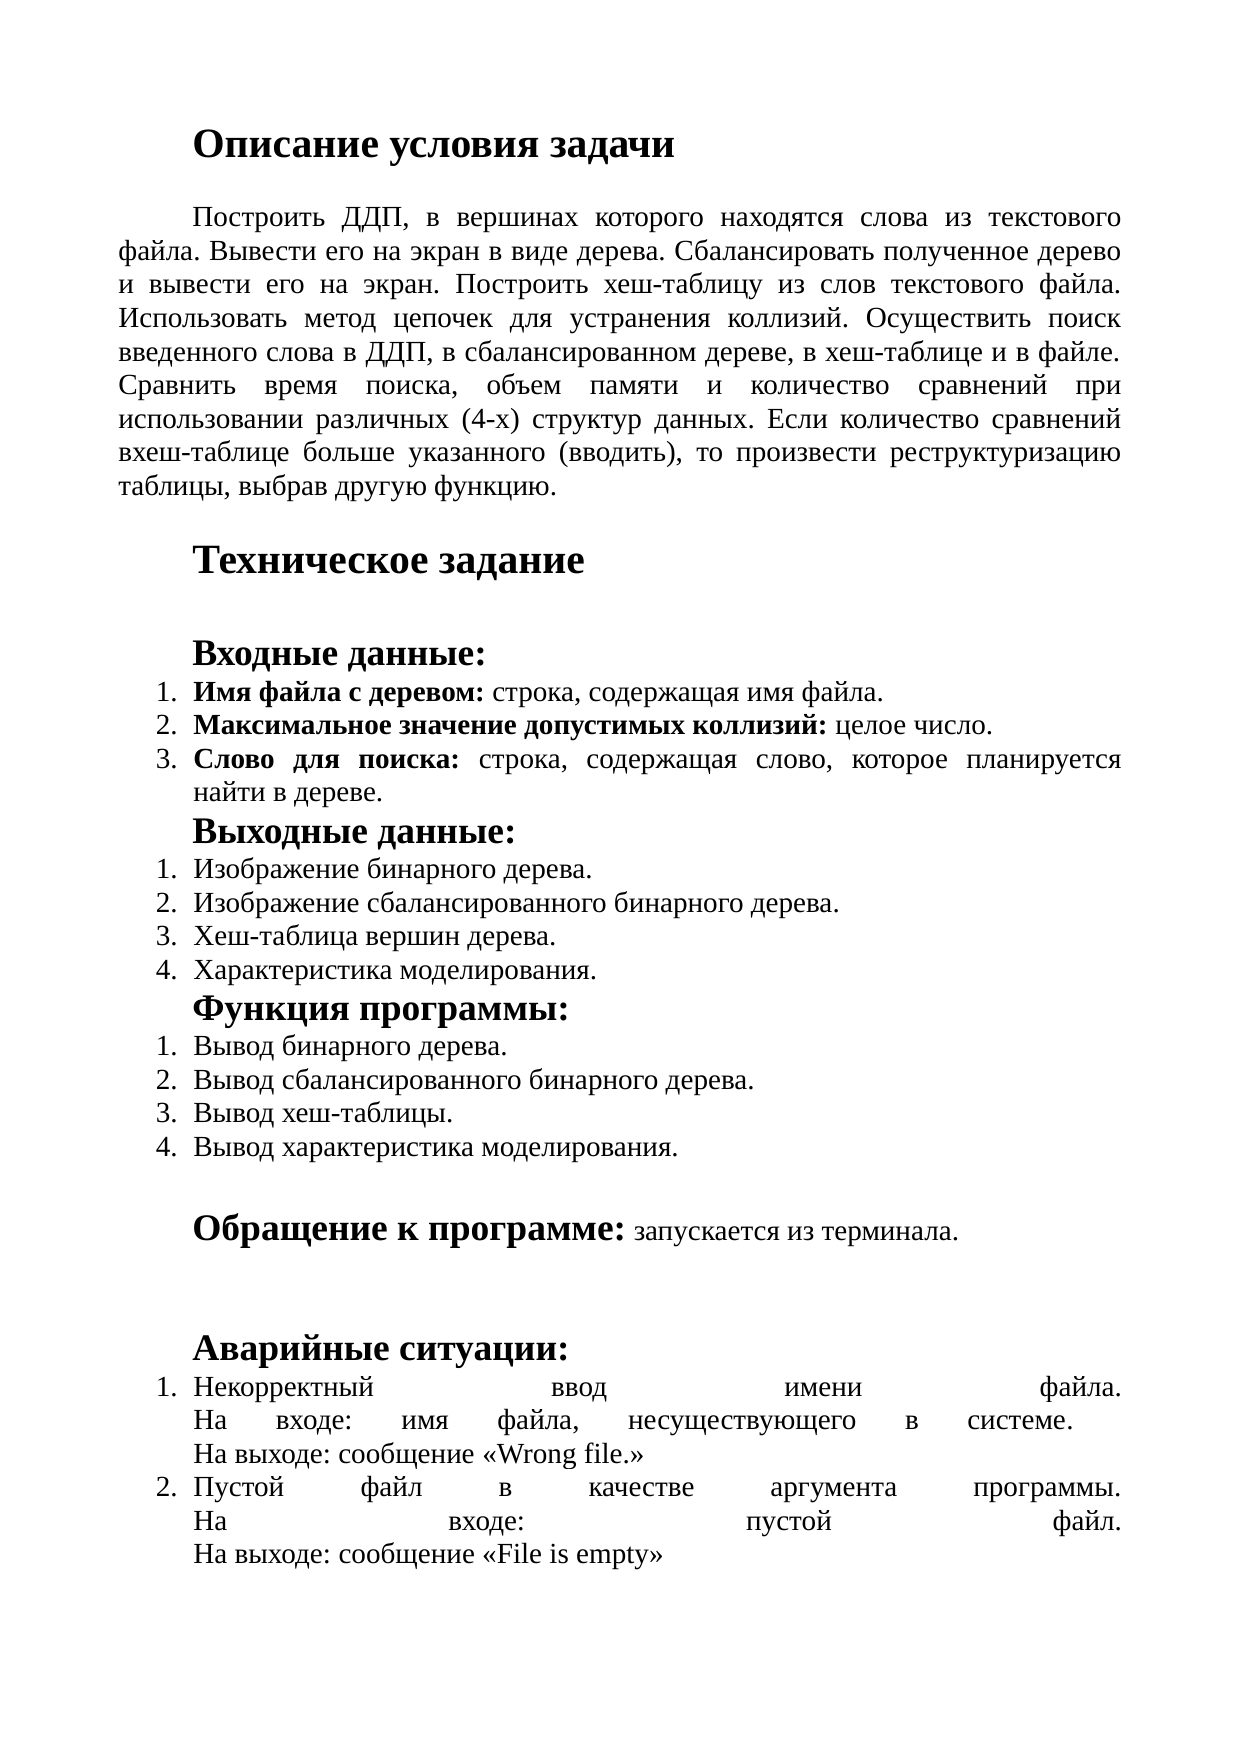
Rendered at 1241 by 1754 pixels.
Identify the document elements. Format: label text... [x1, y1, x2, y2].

text Описание условия задачи [118, 118, 1122, 166]
text Построить ДДП, в вершинах которого находятся слова из текстового файла. Вывести его на экран в виде дерева. Сбалансировать полученное дерево и вывести его на экран. Построить хеш-таблицу из слов текстового файла. Использовать метод цепочек для устранения коллизий. Осуществить поиск введенного слова в ДДП, в сбалансированном дереве, в хеш-таблице и в файле. Сравнить время поиска, объем памяти и количество сравнений при использовании различных (4-х) структур данных. Если количество сравнений вхеш-таблице больше указанного (вводить), то произвести реструктуризацию таблицы, выбрав другую функцию. [118, 166, 1122, 501]
text Входные данные: [118, 631, 1122, 674]
list Изображение бинарного дерева. [156, 851, 1122, 885]
list Вывод сбалансированного бинарного дерева. [156, 1062, 1122, 1096]
text Обращение к программе: запускается из терминала. [118, 1206, 1122, 1249]
list Вывод бинарного дерева. [156, 1028, 1122, 1062]
text Выходные данные: [118, 808, 1122, 851]
text Аварийные ситуации: [118, 1326, 1122, 1369]
list Хеш-таблица вершин дерева. [156, 918, 1122, 952]
list Вывод характеристика моделирования. [156, 1129, 1122, 1163]
list Пустой файл в качестве аргумента программы. На входе: пустой файл. На выходе: сообщение «File is empty» [156, 1469, 1122, 1570]
text Функция программы: [118, 985, 1122, 1028]
list Некорректный ввод имени файла. На входе: имя файла, несуществующего в системе. На выходе: сообщение «Wrong file.» [156, 1369, 1122, 1469]
text Техническое задание [118, 535, 1122, 583]
list Характеристика моделирования. [156, 952, 1122, 985]
list Имя файла с деревом: строка, содержащая имя файла. [156, 674, 1122, 707]
list Слово для поиска: строка, содержащая слово, которое планируется найти в дереве. [156, 741, 1122, 808]
list Вывод хеш-таблицы. [156, 1096, 1122, 1129]
list Максимальное значение допустимых коллизий: целое число. [156, 707, 1122, 741]
list Изображение сбалансированного бинарного дерева. [156, 885, 1122, 918]
